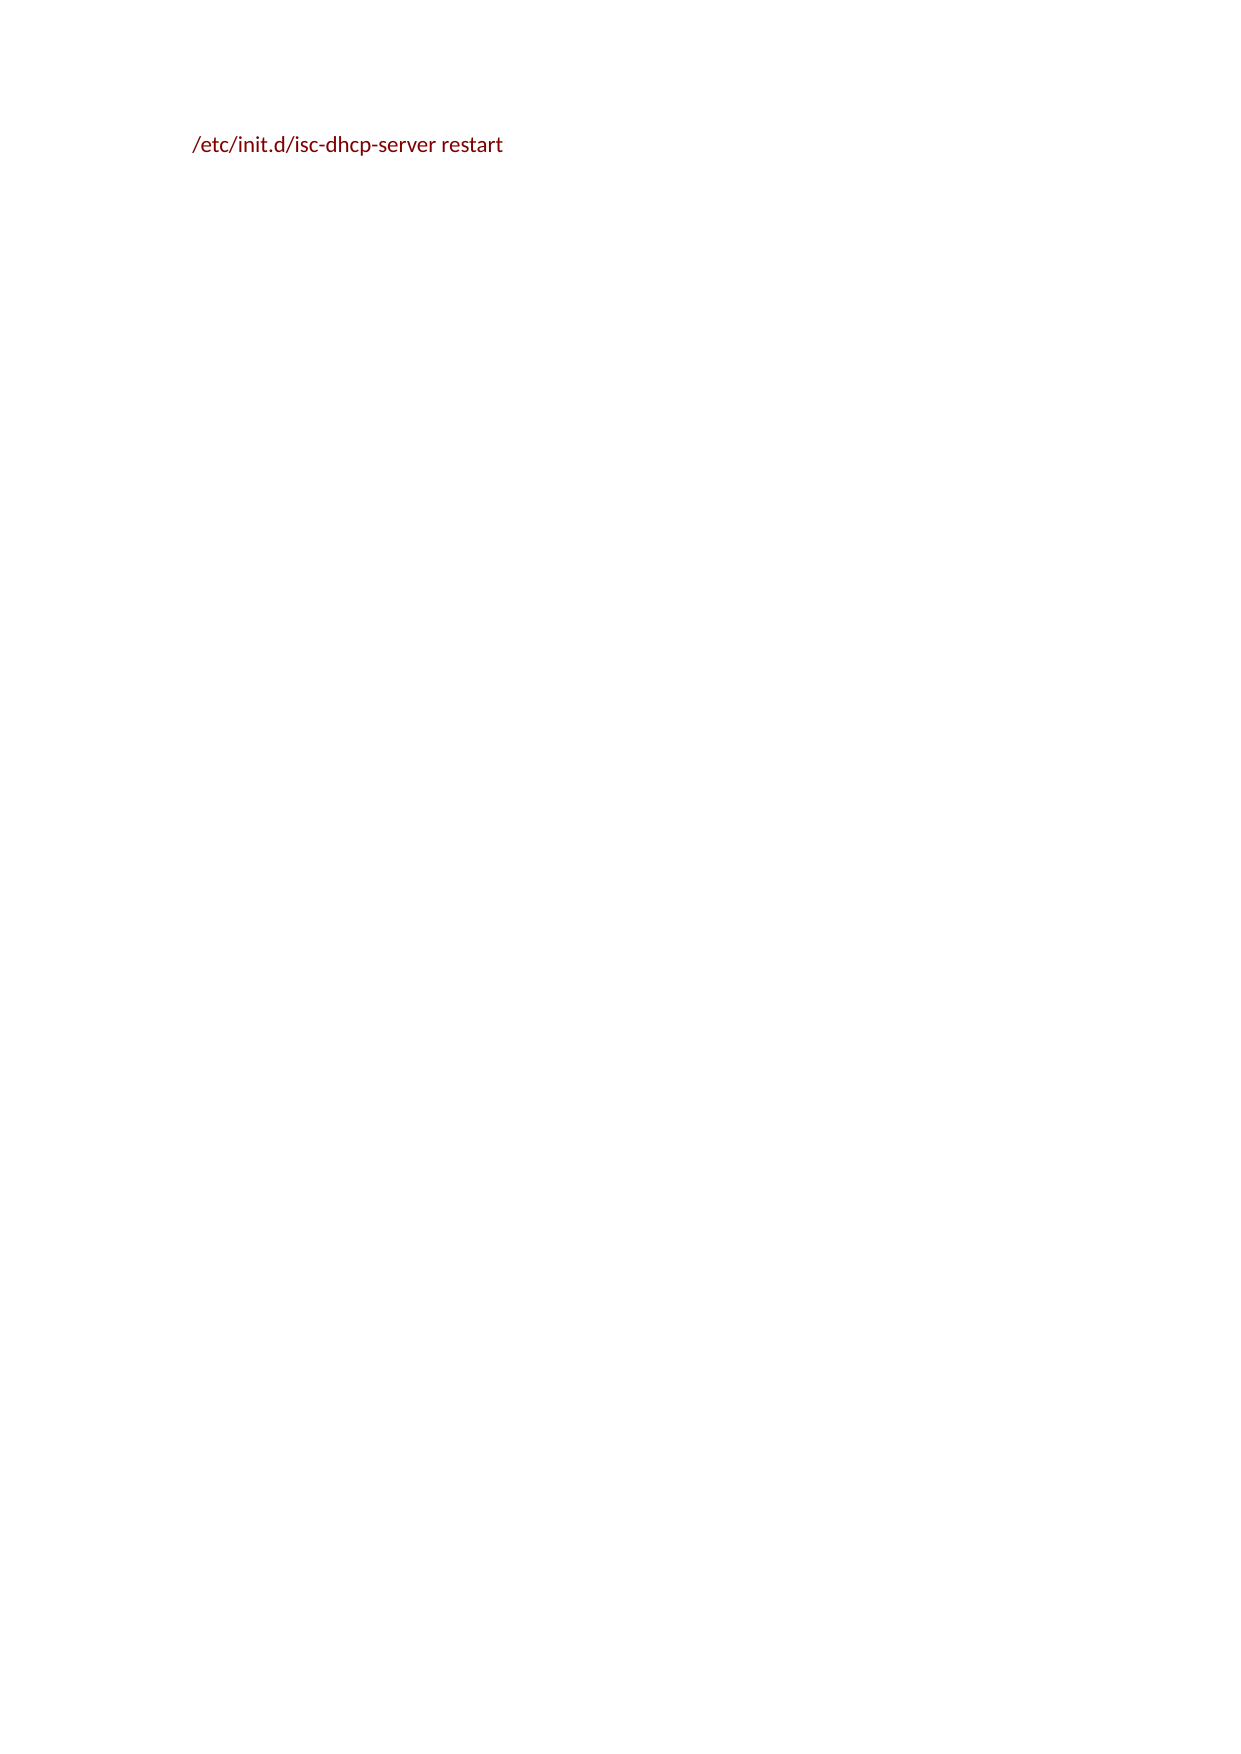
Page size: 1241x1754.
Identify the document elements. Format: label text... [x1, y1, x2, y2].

text /etc/init.d/isc-dhcp-server restart [118, 118, 1122, 161]
